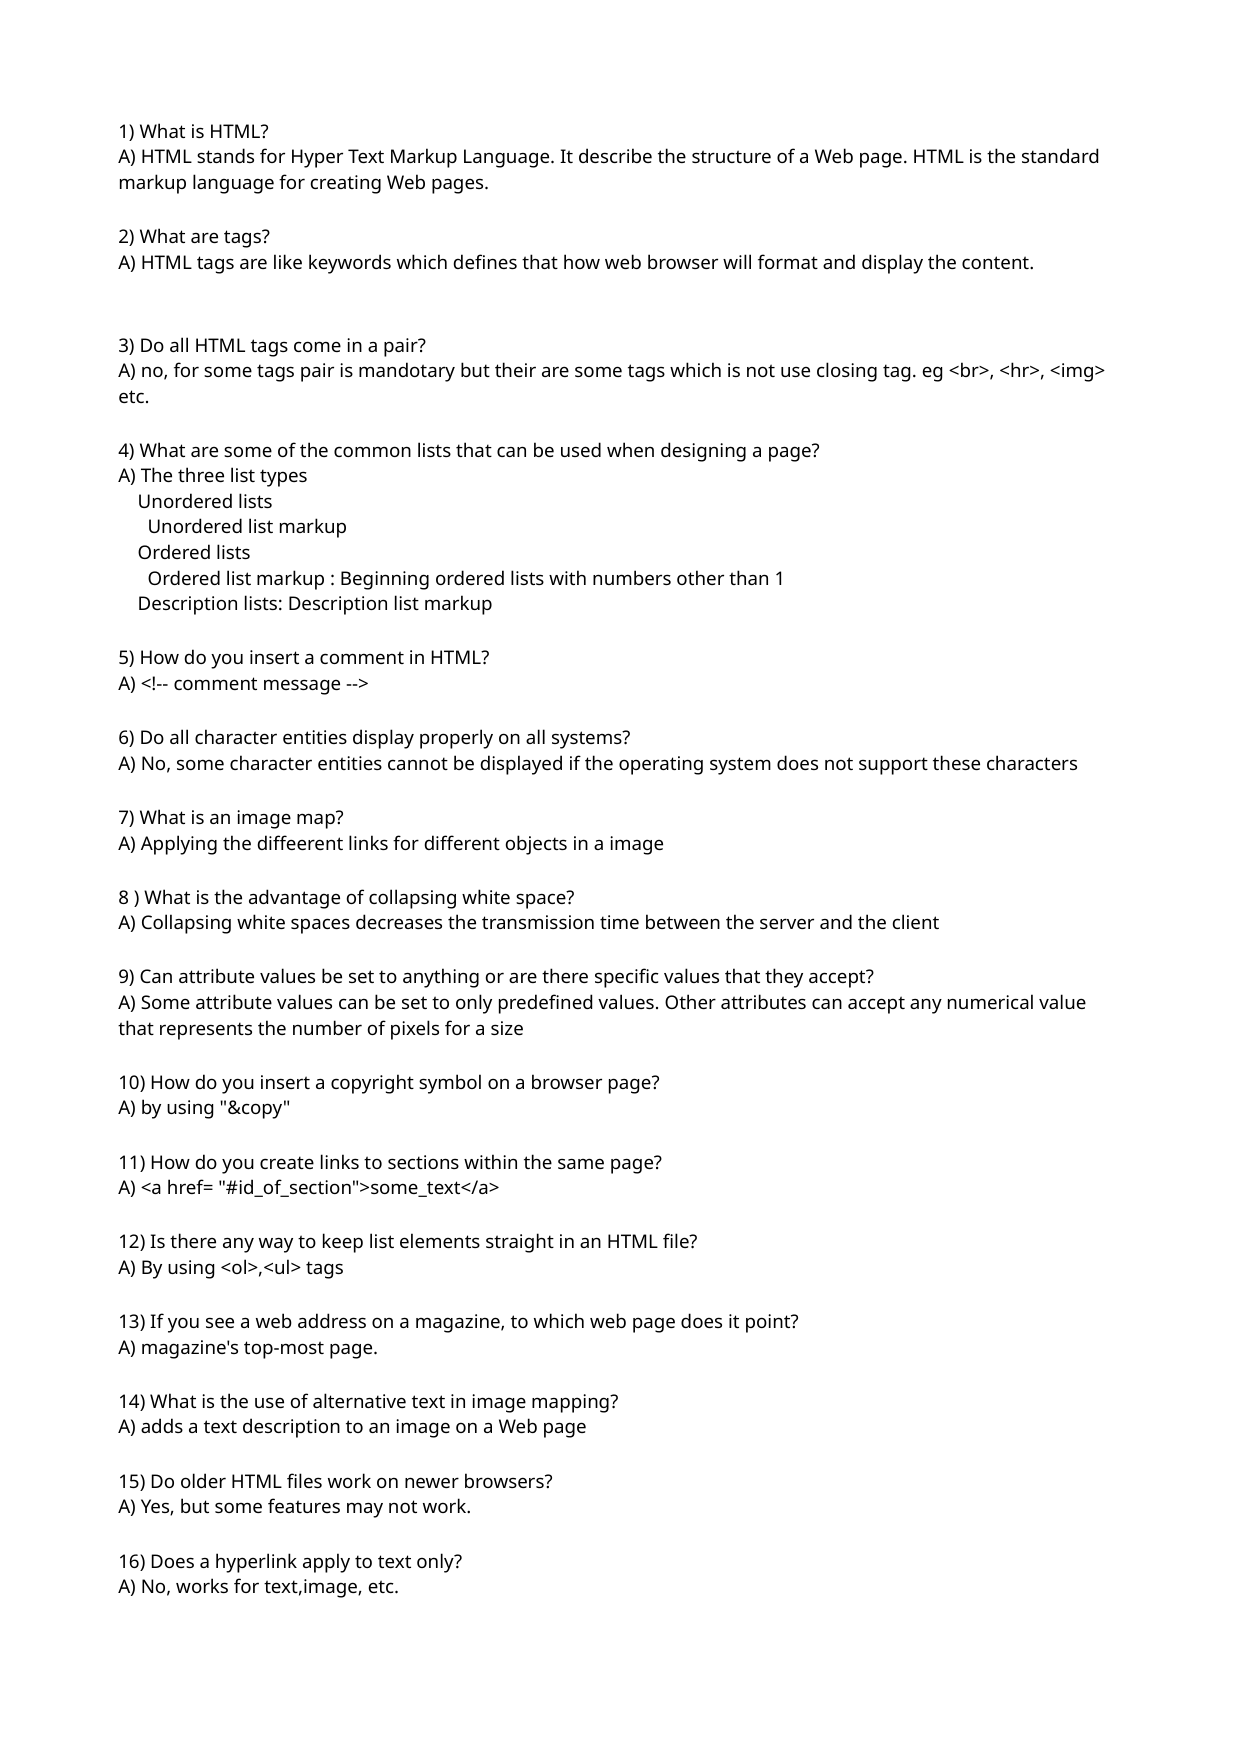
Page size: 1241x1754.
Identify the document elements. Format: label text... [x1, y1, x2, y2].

text A) HTML tags are like keywords which defines that how web browser will format and display the content. [118, 249, 1122, 274]
text 1) What is HTML? [118, 118, 1122, 144]
text A) adds a text description to an image on a Web page [118, 1414, 1122, 1439]
text A) HTML stands for Hyper Text Markup Language. It describe the structure of a Web page. HTML is the standard markup language for creating Web pages. [118, 144, 1122, 195]
text 6) Do all character entities display properly on all systems? [118, 724, 1122, 750]
text A) No, works for text,image, etc. [118, 1573, 1122, 1599]
text 14) What is the use of alternative text in image mapping? [118, 1388, 1122, 1414]
text A) Yes, but some features may not work. [118, 1494, 1122, 1519]
text 7) What is an image map? [118, 804, 1122, 830]
text A) no, for some tags pair is mandotary but their are some tags which is not use closing tag. eg <br>, <hr>, <img> etc. [118, 357, 1122, 408]
text 11) How do you create links to sections within the same page? [118, 1149, 1122, 1174]
text A) magazine's top-most page. [118, 1334, 1122, 1359]
text A) By using <ol>,<ul> tags [118, 1254, 1122, 1280]
text 16) Does a hyperlink apply to text only? [118, 1548, 1122, 1573]
text A) <!-- comment message --> [118, 670, 1122, 696]
text Unordered lists [118, 488, 1122, 514]
text 9) Can attribute values be set to anything or are there specific values that they accept? [118, 964, 1122, 989]
text 5) How do you insert a comment in HTML? [118, 645, 1122, 670]
text A) by using "&copy" [118, 1095, 1122, 1120]
text A) <a href= "#id_of_section">some_text</a> [118, 1174, 1122, 1200]
text 8 ) What is the advantage of collapsing white space? [118, 884, 1122, 909]
text Description lists: Description list markup [118, 590, 1122, 616]
text 3) Do all HTML tags come in a pair? [118, 332, 1122, 357]
text A) Collapsing white spaces decreases the transmission time between the server and the client [118, 909, 1122, 935]
text 13) If you see a web address on a magazine, to which web page does it point? [118, 1308, 1122, 1334]
text 15) Do older HTML files work on newer browsers? [118, 1468, 1122, 1494]
text 12) Is there any way to keep list elements straight in an HTML file? [118, 1229, 1122, 1254]
text 4) What are some of the common lists that can be used when designing a page? [118, 437, 1122, 463]
text 10) How do you insert a copyright symbol on a browser page? [118, 1069, 1122, 1095]
text 2) What are tags? [118, 223, 1122, 249]
text A) The three list types [118, 463, 1122, 488]
text A) No, some character entities cannot be displayed if the operating system does not support these characters [118, 750, 1122, 776]
text Ordered lists [118, 539, 1122, 565]
text Unordered list markup [118, 514, 1122, 539]
text A) Applying the diffeerent links for different objects in a image [118, 830, 1122, 855]
text A) Some attribute values can be set to only predefined values. Other attributes can accept any numerical value that represents the number of pixels for a size [118, 989, 1122, 1040]
text Ordered list markup : Beginning ordered lists with numbers other than 1 [118, 565, 1122, 590]
